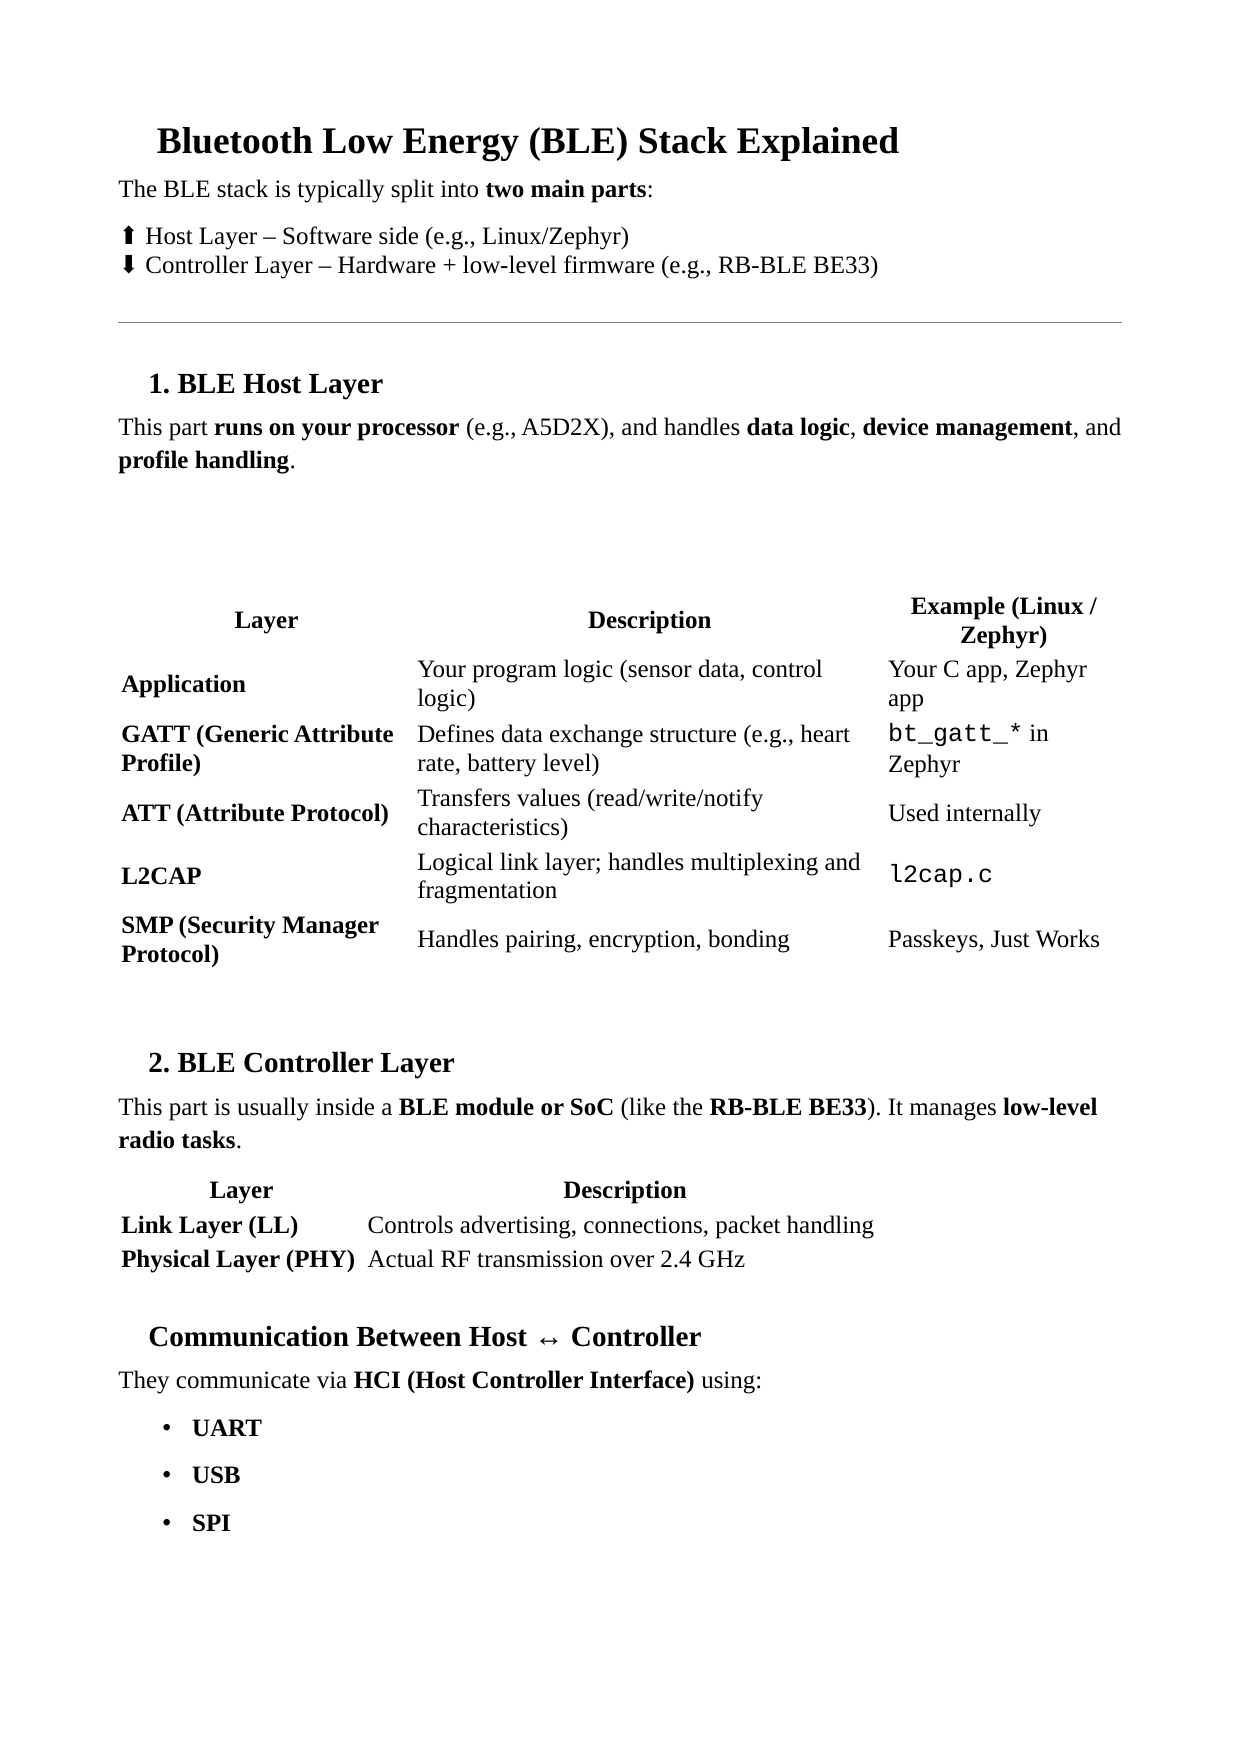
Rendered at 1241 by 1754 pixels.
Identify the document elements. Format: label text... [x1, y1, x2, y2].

list SPI [162, 1508, 1122, 1537]
table_cell Your C app, Zephyr app [885, 652, 1122, 715]
table_cell Application [118, 652, 414, 715]
table_cell Handles pairing, encryption, bonding [414, 907, 885, 970]
table_cell ATT (Attribute Protocol) [118, 780, 414, 844]
text ⬆️ Host Layer – Software side (e.g., Linux/Zephyr) [118, 221, 1122, 250]
text This part is usually inside a BLE module or SoC (like the RB-BLE BE33). It manages low-level radio tasks. [118, 1092, 1122, 1153]
table_cell Transfers values (read/write/notify characteristics) [414, 780, 885, 844]
table_cell l2cap.c [885, 844, 1122, 907]
text They communicate via HCI (Host Controller Interface) using: [118, 1365, 1122, 1394]
table_header Layer [118, 588, 414, 652]
table_header Layer [118, 1172, 364, 1207]
table_header Description [365, 1172, 885, 1207]
table_header Example (Linux / Zephyr) [885, 588, 1122, 652]
table_cell Physical Layer (PHY) [118, 1241, 364, 1276]
subtitle 📶 Bluetooth Low Energy (BLE) Stack Explained [118, 118, 1122, 161]
table_cell Logical link layer; handles multiplexing and fragmentation [414, 844, 885, 907]
table_header Description [414, 588, 885, 652]
table_cell Used internally [885, 780, 1122, 844]
table_cell bt_gatt_* in Zephyr [885, 715, 1122, 780]
table_cell Controls advertising, connections, packet handling [365, 1207, 885, 1241]
text This part runs on your processor (e.g., A5D2X), and handles data logic, device management, and profile handling. [118, 412, 1122, 474]
table_cell Actual RF transmission over 2.4 GHz [365, 1241, 885, 1276]
text ⬇️ Controller Layer – Hardware + low-level firmware (e.g., RB-BLE BE33) [118, 250, 1122, 279]
list USB [162, 1461, 1122, 1489]
table_cell SMP (Security Manager Protocol) [118, 907, 414, 970]
table_cell GATT (Generic Attribute Profile) [118, 715, 414, 780]
subtitle 🔌 Communication Between Host ↔ Controller [118, 1319, 1122, 1353]
subtitle 🔶 2. BLE Controller Layer [118, 1046, 1122, 1079]
table_cell Your program logic (sensor data, control logic) [414, 652, 885, 715]
table_cell Defines data exchange structure (e.g., heart rate, battery level) [414, 715, 885, 780]
table_cell Link Layer (LL) [118, 1207, 364, 1241]
table_cell Passkeys, Just Works [885, 907, 1122, 970]
subtitle 🔷 1. BLE Host Layer [118, 366, 1122, 400]
table_cell L2CAP [118, 844, 414, 907]
text The BLE stack is typically split into two main parts: [118, 174, 1122, 202]
list UART [162, 1413, 1122, 1442]
